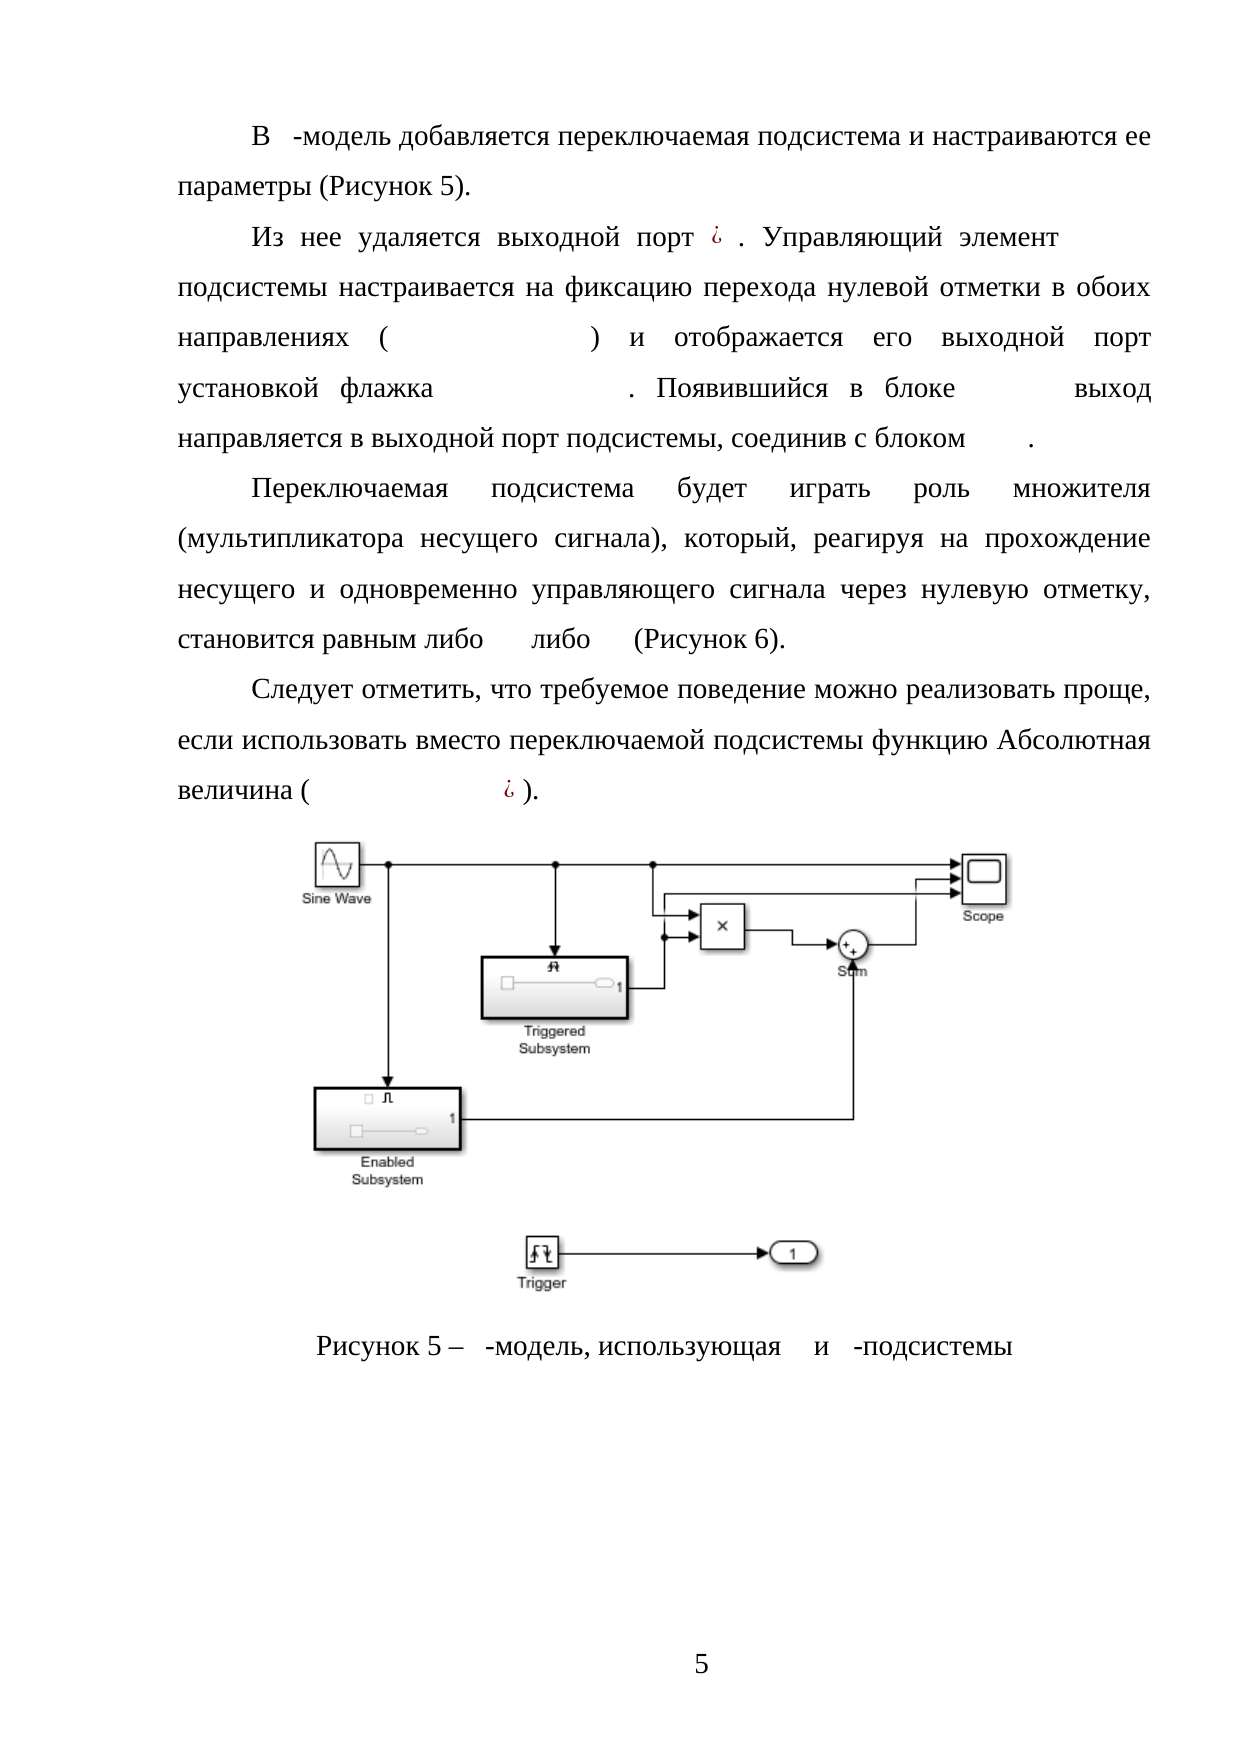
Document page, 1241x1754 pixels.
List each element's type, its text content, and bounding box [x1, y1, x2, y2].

text Следует отметить, что требуемое поведение можно реализовать проще, если использовать вместо переключаемой подсистемы функцию Абсолютная величина (). [177, 672, 1152, 806]
text В -модель добавляется переключаемая подсистема и настраиваются ее параметры (рисунок 5). [177, 118, 1152, 202]
text Из нее удаляется выходной порт . Управляющий элемент подсистемы настраивается на фиксацию перехода нулевой отметки в обоих направлениях () и отображается его выходной порт установкой флажка . Появившийся в блоке выход направляется в выходной порт подсистемы, соединив с блоком . [177, 219, 1152, 453]
picture [277, 822, 1052, 1202]
text Рисунок 5 – -модель, использующая и -подсистемы [177, 1328, 1152, 1362]
picture [498, 1218, 830, 1312]
text Переключаемая подсистема будет играть роль множителя (мультипликатора несущего сигнала), который, реагируя на прохождение несущего и одновременно управляющего сигнала через нулевую отметку, становится равным либо либо (рисунок 6). [177, 470, 1152, 655]
